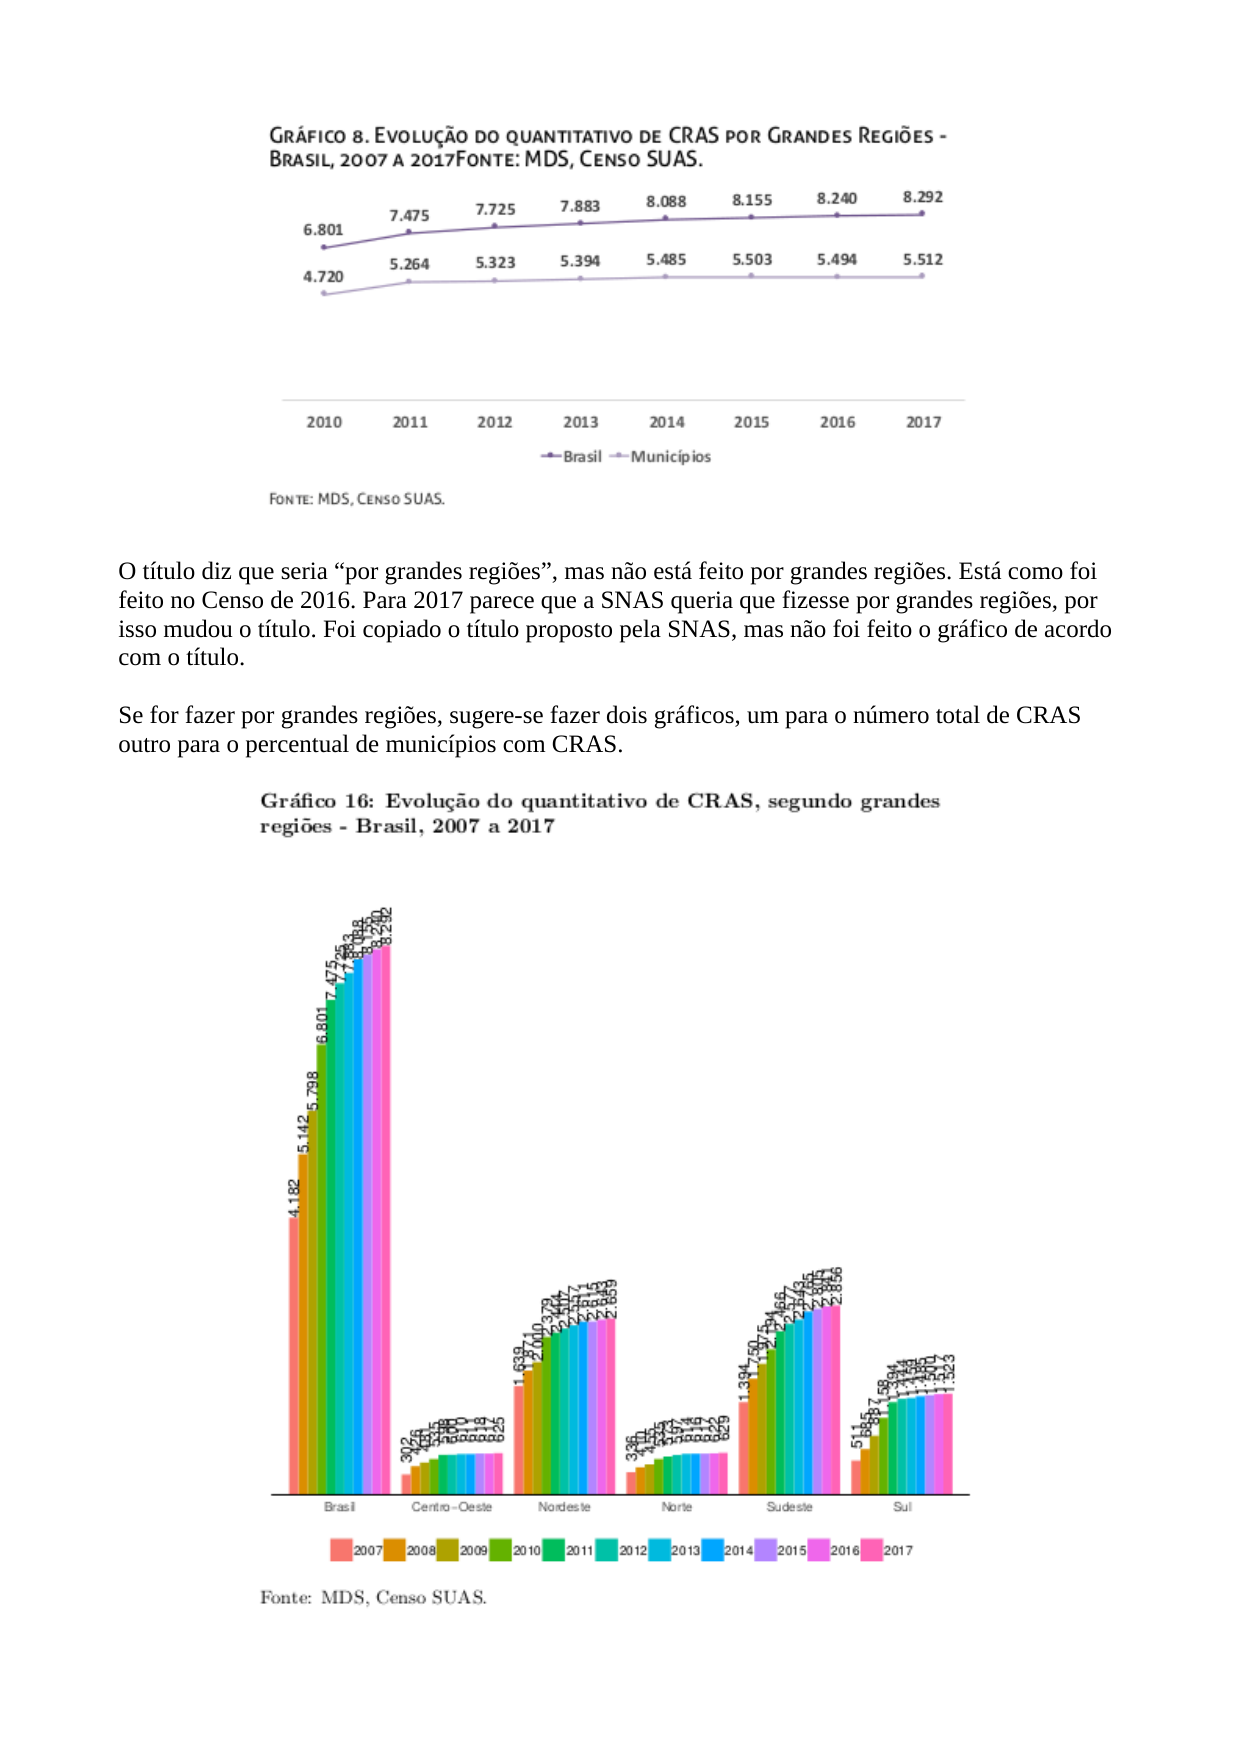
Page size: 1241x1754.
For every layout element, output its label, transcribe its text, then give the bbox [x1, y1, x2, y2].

picture [263, 118, 977, 528]
text O título diz que seria “por grandes regiões”, mas não está feito por grandes regiões. Está como foi feito no Censo de 2016. Para 2017 parece que a SNAS queria que fizesse por grandes regiões, por isso mudou o título. Foi copiado o título proposto pela SNAS, mas não foi feito o gráfico de acordo com o título. [118, 556, 1122, 671]
picture [251, 786, 989, 1621]
text Se for fazer por grandes regiões, sugere-se fazer dois gráficos, um para o número total de CRAS outro para o percentual de municípios com CRAS. [118, 700, 1122, 757]
